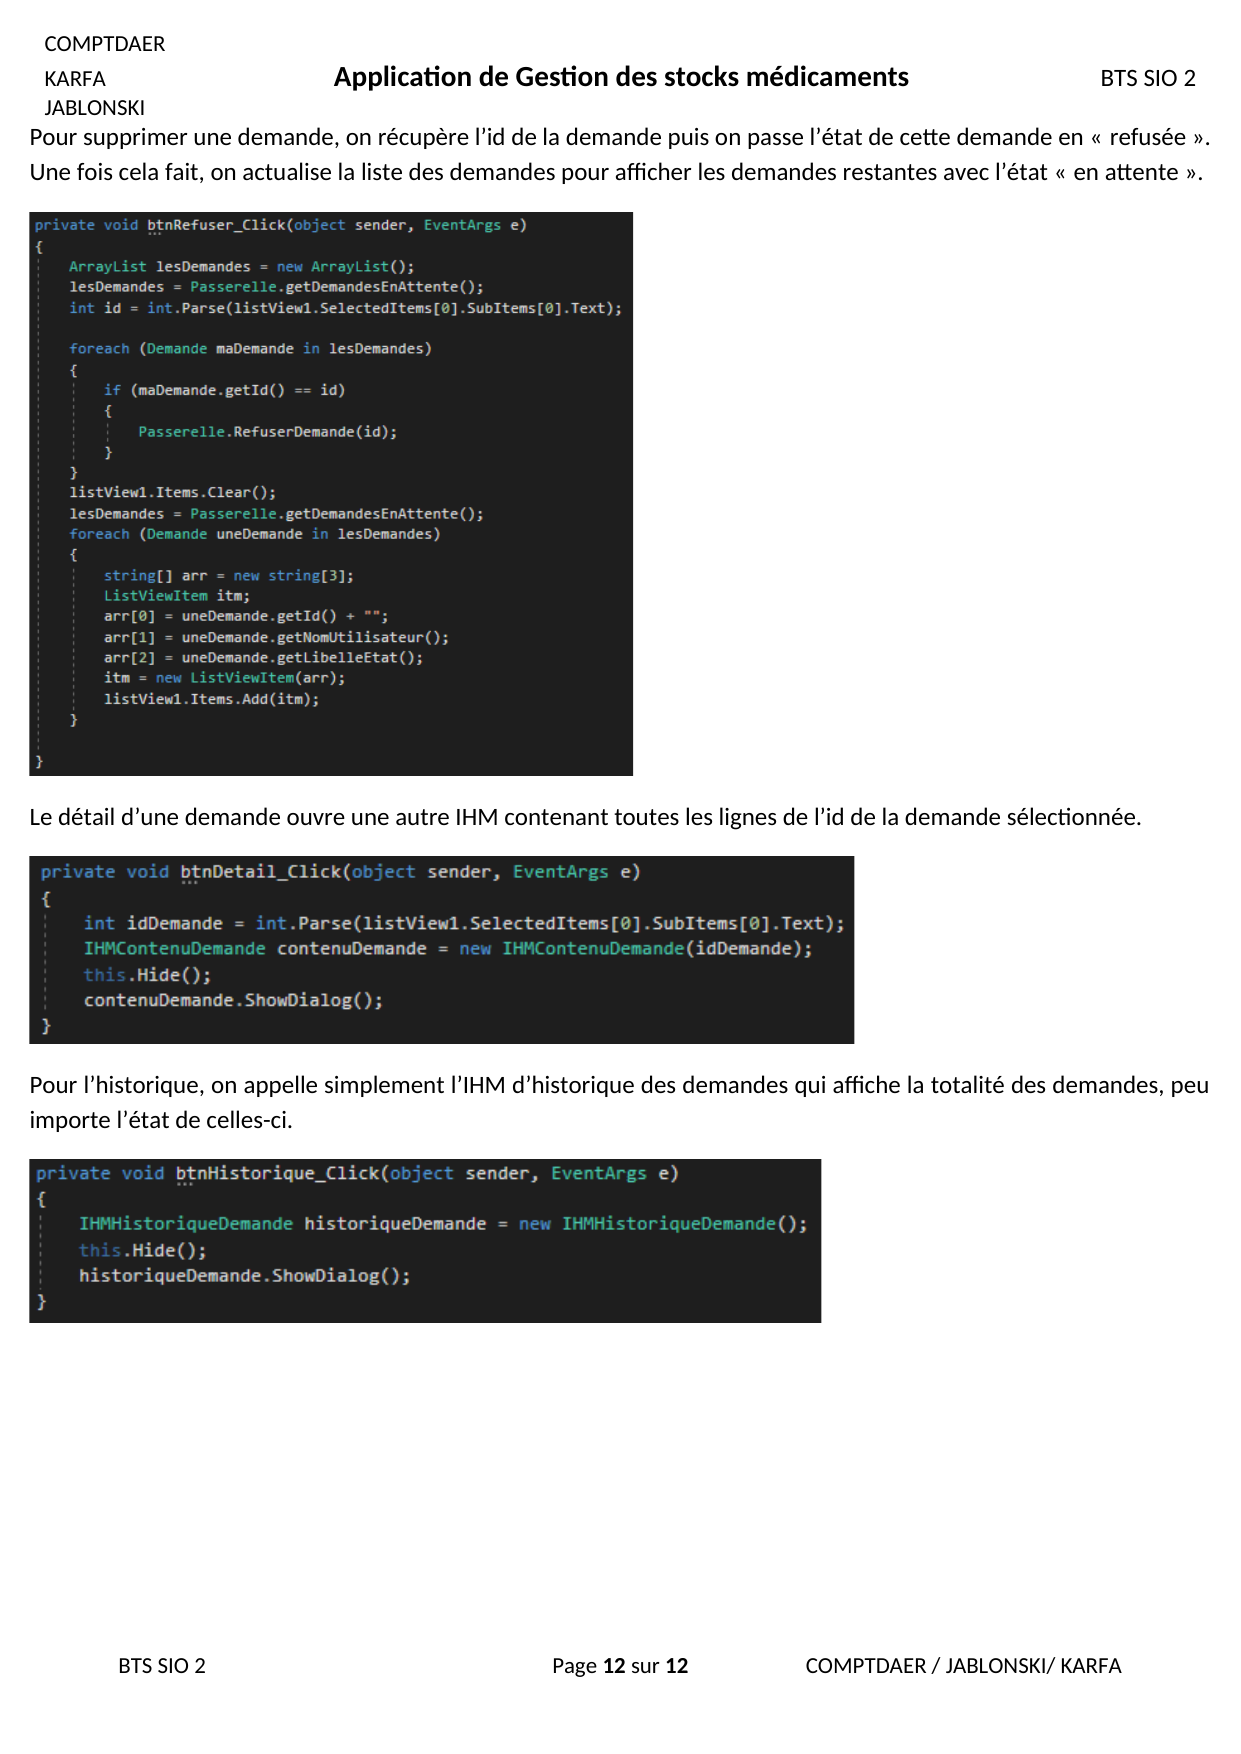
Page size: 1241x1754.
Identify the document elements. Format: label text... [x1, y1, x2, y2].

text Le détail d’une demande ouvre une autre IHM contenant toutes les lignes de l’id de la demande sélectionnée. [29, 801, 1211, 831]
text Pour l’historique, on appelle simplement l’IHM d’historique des demandes qui affiche la totalité des demandes, peu importe l’état de celles-ci. [29, 1069, 1211, 1134]
text Pour supprimer une demande, on récupère l’id de la demande puis on passe l’état de cette demande en « refusée ». Une fois cela fait, on actualise la liste des demandes pour afficher les demandes restantes avec l’état « en attente ». [29, 121, 1211, 187]
